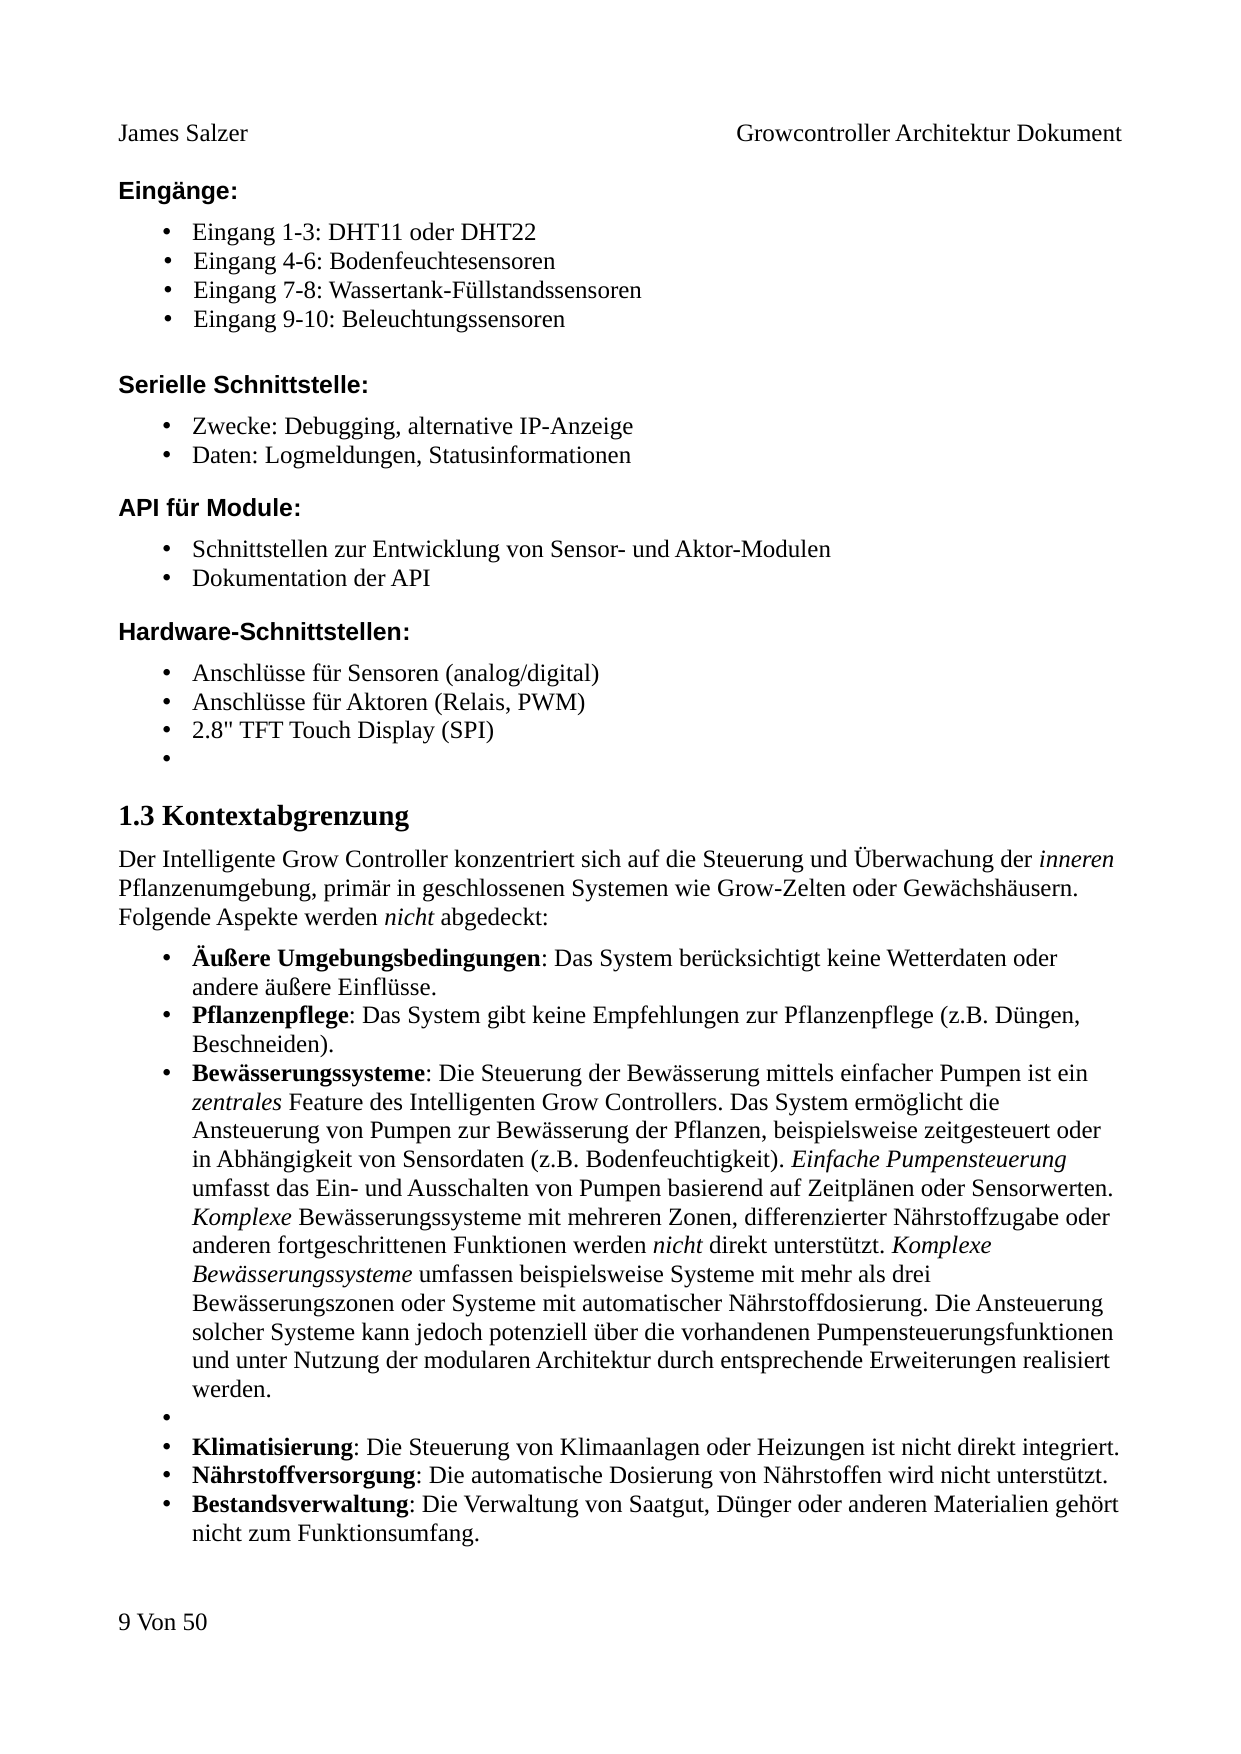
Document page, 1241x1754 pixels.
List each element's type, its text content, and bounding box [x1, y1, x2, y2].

subtitle Eingänge: [118, 176, 1122, 205]
list Eingang 9-10: Beleuchtungssensoren [164, 304, 1122, 332]
list Nährstoffversorgung: Die automatische Dosierung von Nährstoffen wird nicht unterstützt. [162, 1460, 1122, 1489]
list Klimatisierung: Die Steuerung von Klimaanlagen oder Heizungen ist nicht direkt integriert. [162, 1432, 1122, 1460]
list Schnittstellen zur Entwicklung von Sensor- und Aktor-Modulen [162, 534, 1122, 563]
list Bestandsverwaltung: Die Verwaltung von Saatgut, Dünger oder anderen Materialien gehört nicht zum Funktionsumfang. [162, 1489, 1122, 1547]
list Anschlüsse für Sensoren (analog/digital) [162, 658, 1122, 687]
list Äußere Umgebungsbedingungen: Das System berücksichtigt keine Wetterdaten oder andere äußere Einflüsse. [162, 943, 1122, 1000]
text Der Intelligente Grow Controller konzentriert sich auf die Steuerung und Überwachung der inneren Pflanzenumgebung, primär in geschlossenen Systemen wie Grow-Zelten oder Gewächshäusern. Folgende Aspekte werden nicht abgedeckt: [118, 844, 1122, 930]
list 2.8" TFT Touch Display (SPI) [162, 716, 1122, 744]
list Eingang 7-8: Wassertank-Füllstandssensoren [164, 275, 1122, 304]
subtitle Hardware-Schnittstellen: [118, 617, 1122, 646]
list Anschlüsse für Aktoren (Relais, PWM) [162, 687, 1122, 716]
list Eingang 4-6: Bodenfeuchtesensoren [164, 246, 1122, 275]
subtitle 1.3 Kontextabgrenzung [118, 798, 1122, 832]
list Daten: Logmeldungen, Statusinformationen [162, 440, 1122, 468]
list Eingang 1-3: DHT11 oder DHT22 [162, 217, 1122, 246]
list Pflanzenpflege: Das System gibt keine Empfehlungen zur Pflanzenpflege (z.B. Düngen, Beschneiden). [162, 1000, 1122, 1058]
subtitle Serielle Schnittstelle: [118, 370, 1122, 398]
list Dokumentation der API [162, 563, 1122, 592]
list Bewässerungssysteme: Die Steuerung der Bewässerung mittels einfacher Pumpen ist ein zentrales Feature des Intelligenten Grow Controllers. Das System ermöglicht die Ansteuerung von Pumpen zur Bewässerung der Pflanzen, beispielsweise zeitgesteuert oder in Abhängigkeit von Sensordaten (z.B. Bodenfeuchtigkeit). Einfache Pumpensteuerung umfasst das Ein- und Ausschalten von Pumpen basierend auf Zeitplänen oder Sensorwerten. Komplexe Bewässerungssysteme mit mehreren Zonen, differenzierter Nährstoffzugabe oder anderen fortgeschrittenen Funktionen werden nicht direkt unterstützt. Komplexe Bewässerungssysteme umfassen beispielsweise Systeme mit mehr als drei Bewässerungszonen oder Systeme mit automatischer Nährstoffdosierung. Die Ansteuerung solcher Systeme kann jedoch potenziell über die vorhandenen Pumpensteuerungsfunktionen und unter Nutzung der modularen Architektur durch entsprechende Erweiterungen realisiert werden. [162, 1058, 1122, 1403]
list Zwecke: Debugging, alternative IP-Anzeige [162, 411, 1122, 440]
subtitle API für Module: [118, 493, 1122, 522]
